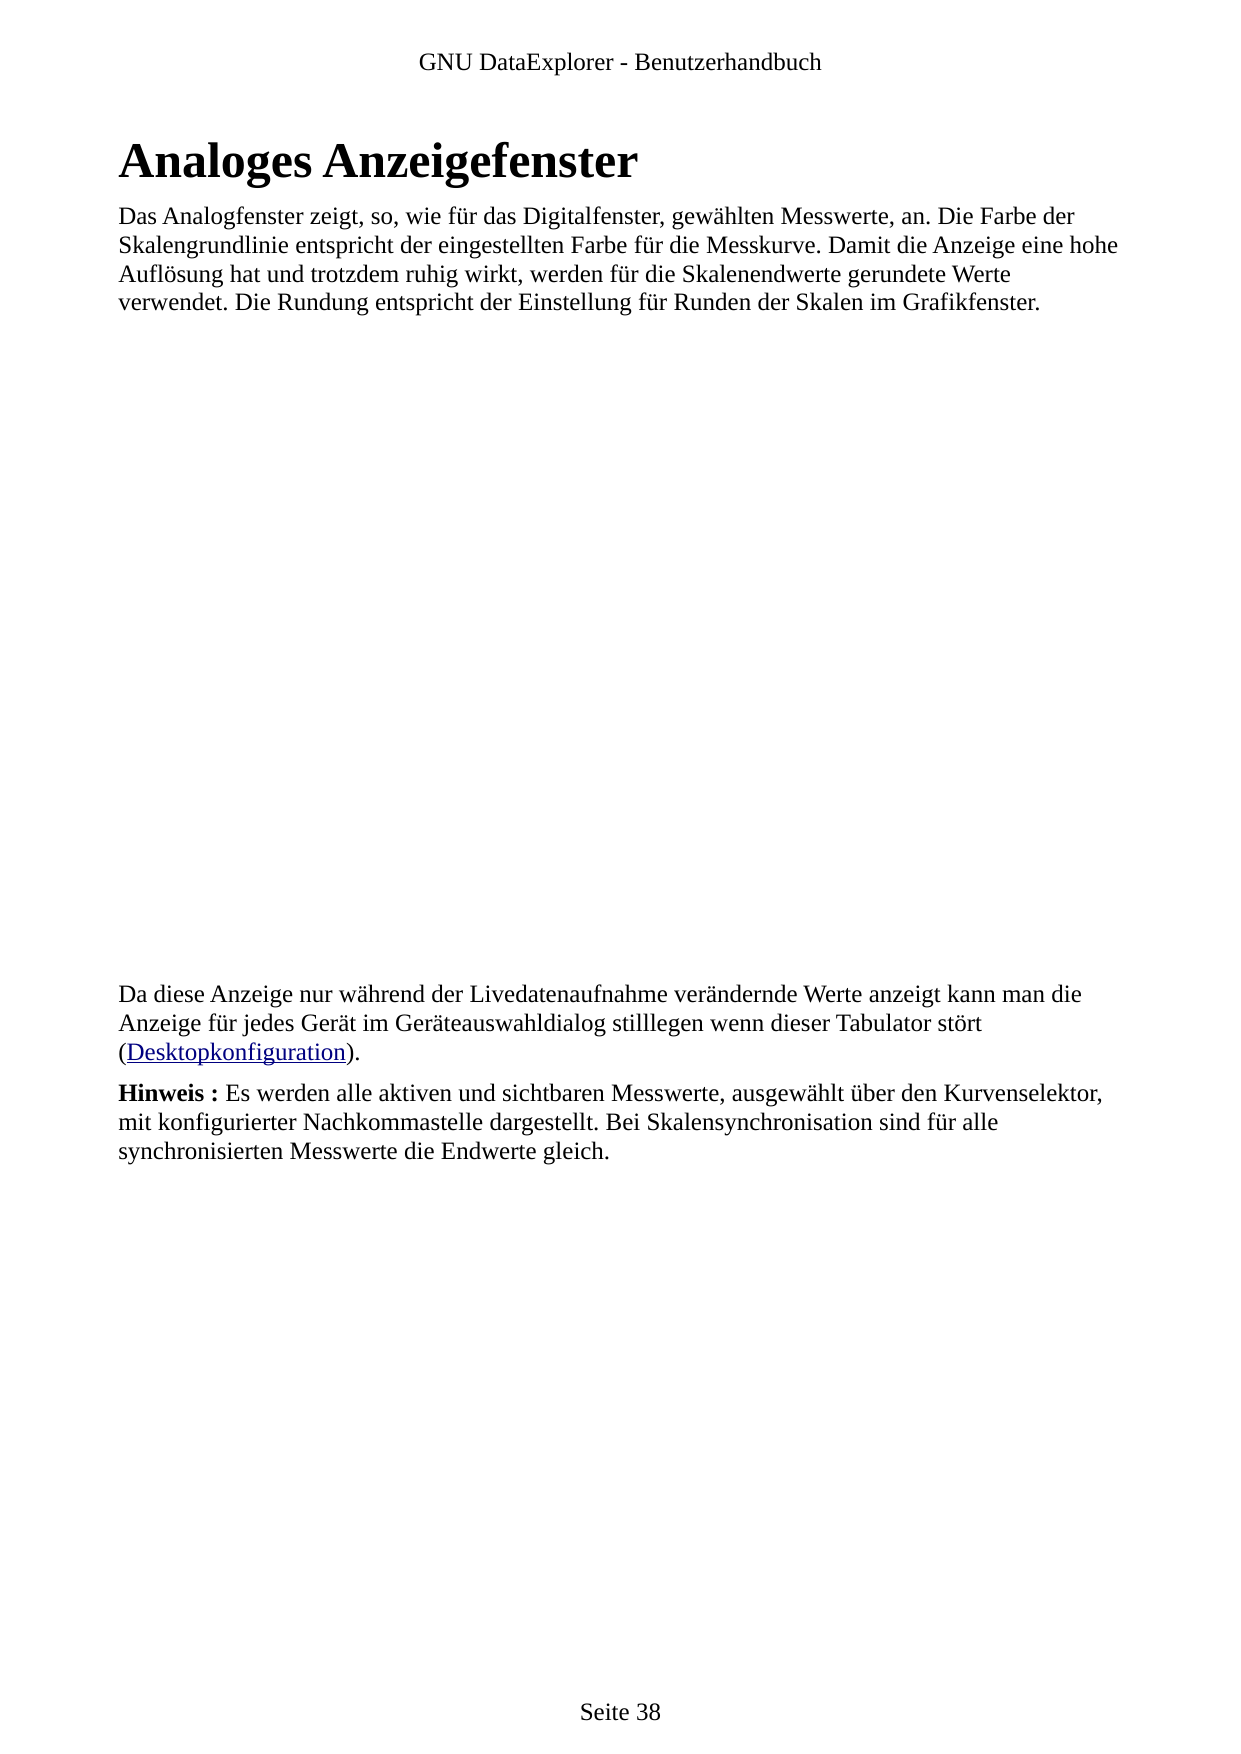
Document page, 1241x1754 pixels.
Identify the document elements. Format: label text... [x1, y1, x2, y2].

text Das Analogfenster zeigt, so, wie für das Digitalfenster, gewählten Messwerte, an. Die Farbe der Skalengrundlinie entspricht der eingestellten Farbe für die Messkurve. Damit die Anzeige eine hohe Auflösung hat und trotzdem ruhig wirkt, werden für die Skalenendwerte gerundete Werte verwendet. Die Rundung entspricht der Einstellung für Runden der Skalen im Grafikfenster. [118, 201, 1122, 316]
text Da diese Anzeige nur während der Livedatenaufnahme verändernde Werte anzeigt kann man die Anzeige für jedes Gerät im Geräteauswahldialog stilllegen wenn dieser Tabulator stört (Desktopkonfiguration). [118, 979, 1122, 1066]
text Hinweis : Es werden alle aktiven und sichtbaren Messwerte, ausgewählt über den Kurvenselektor, mit konfigurierter Nachkommastelle dargestellt. Bei Skalensynchronisation sind für alle synchronisierten Messwerte die Endwerte gleich. [118, 1078, 1122, 1164]
subtitle Analoges Anzeigefenster [118, 131, 1122, 189]
